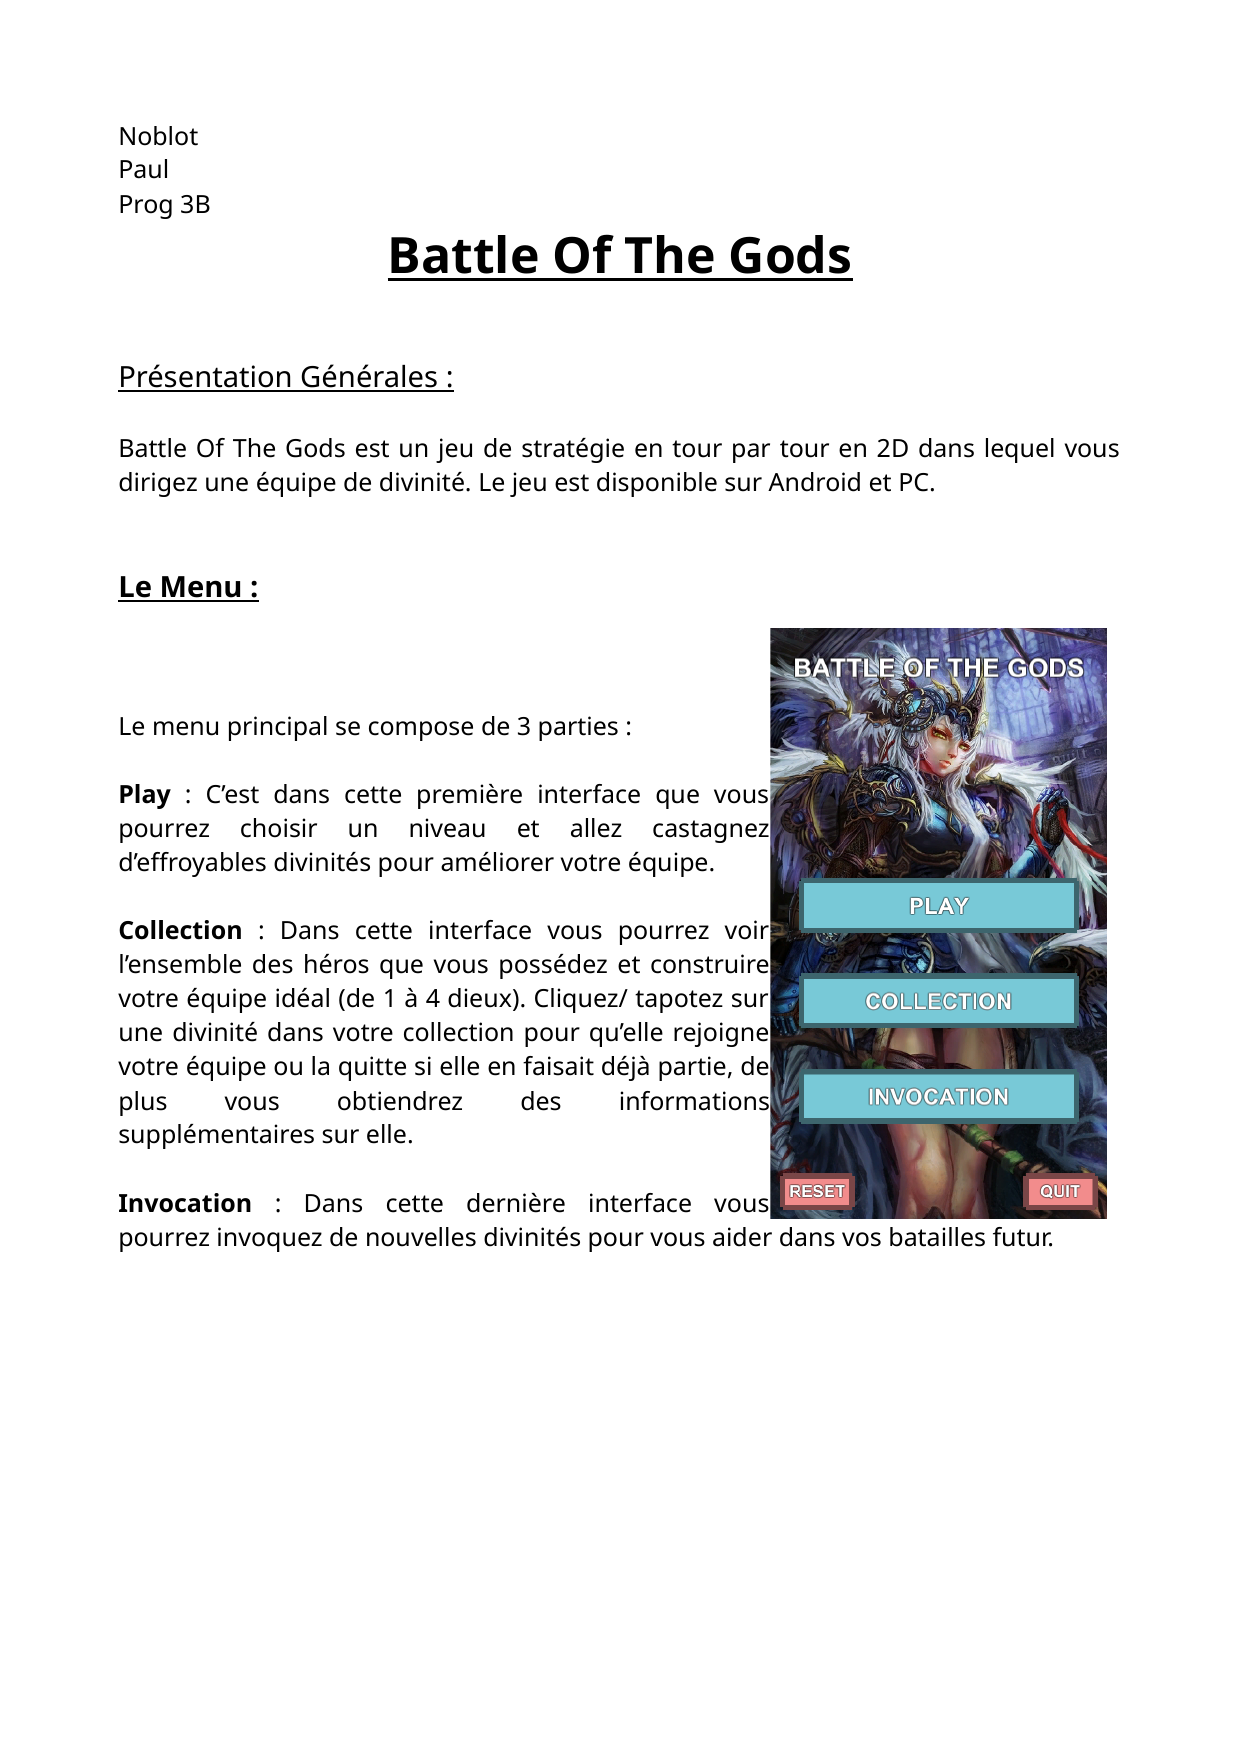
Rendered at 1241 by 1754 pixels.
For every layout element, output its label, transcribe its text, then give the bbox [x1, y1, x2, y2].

text Le Menu : [118, 567, 1122, 606]
text Battle Of The Gods est un jeu de stratégie en tour par tour en 2D dans lequel vous dirigez une équipe de divinité. Le jeu est disponible sur Android et PC. [118, 430, 1122, 498]
text Le menu principal se compose de 3 parties : [118, 708, 770, 742]
text Noblot [118, 118, 1122, 152]
picture [770, 628, 1107, 1219]
text Prog 3B [118, 186, 1122, 220]
text Collection : Dans cette interface vous pourrez voir l’ensemble des héros que vous possédez et construire votre équipe idéal (de 1 à 4 dieux). Cliquez/ tapotez sur une divinité dans votre collection pour qu’elle rejoigne votre équipe ou la quitte si elle en faisait déjà partie, de plus vous obtiendrez des informations supplémentaires sur elle. [118, 913, 770, 1151]
text Présentation Générales : [118, 357, 1122, 396]
text Play : C’est dans cette première interface que vous pourrez choisir un niveau et allez castagnez d’effroyables divinités pour améliorer votre équipe. [118, 777, 770, 879]
text Invocation : Dans cette dernière interface vous pourrez invoquez de nouvelles divinités pour vous aider dans vos batailles futur. [118, 1185, 1122, 1253]
text Paul [118, 152, 1122, 186]
text Battle Of The Gods [118, 220, 1122, 288]
